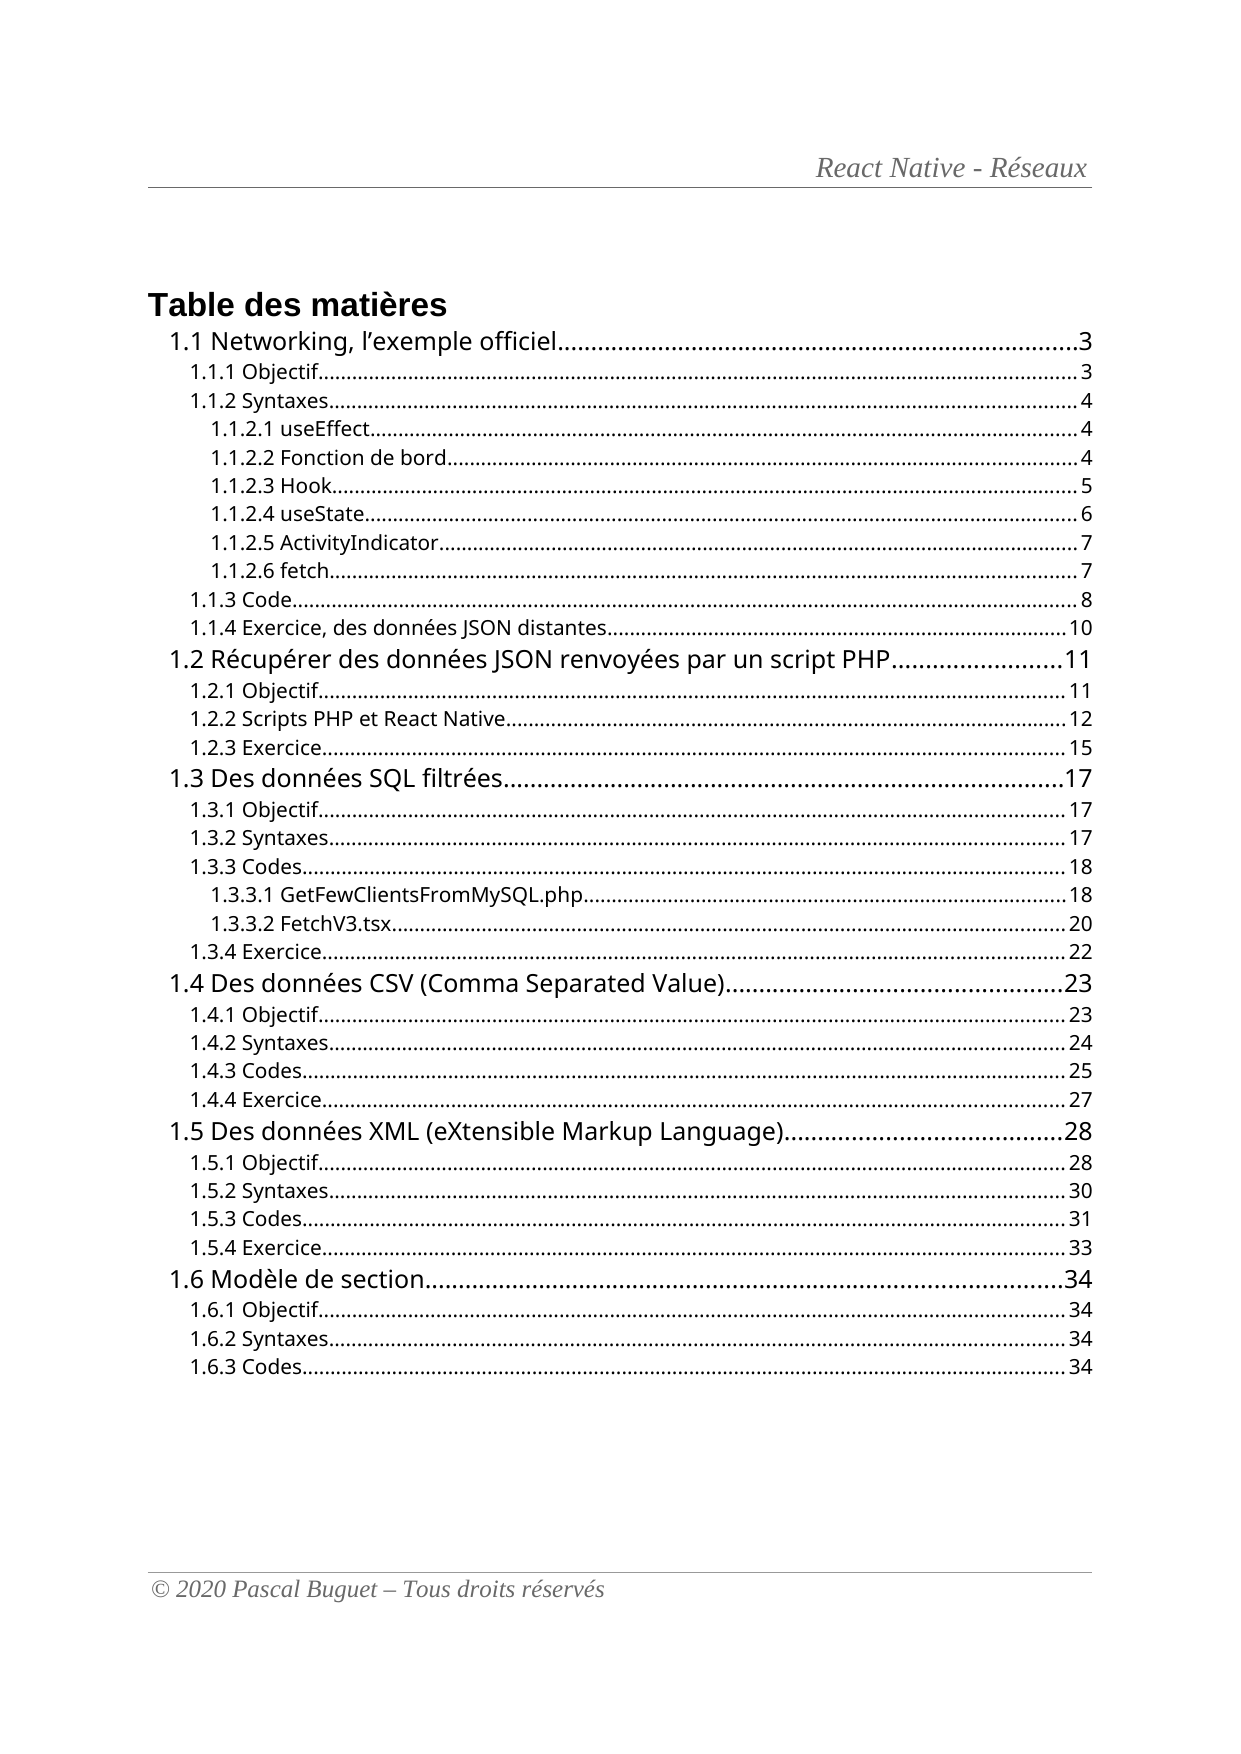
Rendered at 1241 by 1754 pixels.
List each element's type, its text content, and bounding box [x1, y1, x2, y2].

text 1.1.2.3 Hook 5 [210, 471, 1092, 499]
text 1.2.2 Scripts PHP et React Native 12 [189, 704, 1092, 733]
text 1.6.3 Codes 34 [189, 1352, 1092, 1381]
text 1.3.3 Codes 18 [189, 852, 1092, 880]
text 1.1.4 Exercice, des données JSON distantes 10 [189, 613, 1092, 642]
text 1.3 Des données SQL filtrées 17 [168, 761, 1092, 795]
text 1.5.3 Codes 31 [189, 1204, 1092, 1233]
text 1.4 Des données CSV (Comma Separated Value) 23 [168, 966, 1092, 1000]
subtitle Table des matières [148, 285, 1092, 323]
text 1.1.2.2 Fonction de bord 4 [210, 443, 1092, 471]
text 1.1.2 Syntaxes 4 [189, 386, 1092, 414]
text 1.2.3 Exercice 15 [189, 733, 1092, 761]
text 1.5 Des données XML (eXtensible Markup Language) 28 [168, 1113, 1092, 1148]
text 1.4.1 Objectif 23 [189, 1000, 1092, 1028]
text 1.5.4 Exercice 33 [189, 1233, 1092, 1261]
text 1.2 Récupérer des données JSON renvoyées par un script PHP 11 [168, 642, 1092, 676]
text 1.6.2 Syntaxes 34 [189, 1324, 1092, 1352]
text 1.1 Networking, l’exemple officiel 3 [168, 323, 1092, 357]
text 1.1.2.6 fetch 7 [210, 556, 1092, 585]
text 1.4.3 Codes 25 [189, 1057, 1092, 1085]
text 1.3.2 Syntaxes 17 [189, 823, 1092, 852]
text 1.1.2.4 useState 6 [210, 499, 1092, 528]
text 1.6.1 Objectif 34 [189, 1295, 1092, 1324]
text 1.2.1 Objectif 11 [189, 676, 1092, 704]
text 1.4.2 Syntaxes 24 [189, 1028, 1092, 1057]
text 1.3.4 Exercice 22 [189, 937, 1092, 966]
text 1.3.3.1 GetFewClientsFromMySQL.php 18 [210, 880, 1092, 909]
text 1.1.3 Code 8 [189, 585, 1092, 613]
text 1.3.1 Objectif 17 [189, 795, 1092, 823]
text 1.5.2 Syntaxes 30 [189, 1176, 1092, 1204]
text 1.6 Modèle de section 34 [168, 1261, 1092, 1295]
text 1.1.2.5 ActivityIndicator 7 [210, 528, 1092, 556]
text 1.1.2.1 useEffect 4 [210, 414, 1092, 443]
text 1.3.3.2 FetchV3.tsx 20 [210, 909, 1092, 937]
text 1.4.4 Exercice 27 [189, 1085, 1092, 1113]
text 1.5.1 Objectif 28 [189, 1148, 1092, 1176]
text 1.1.1 Objectif 3 [189, 357, 1092, 386]
